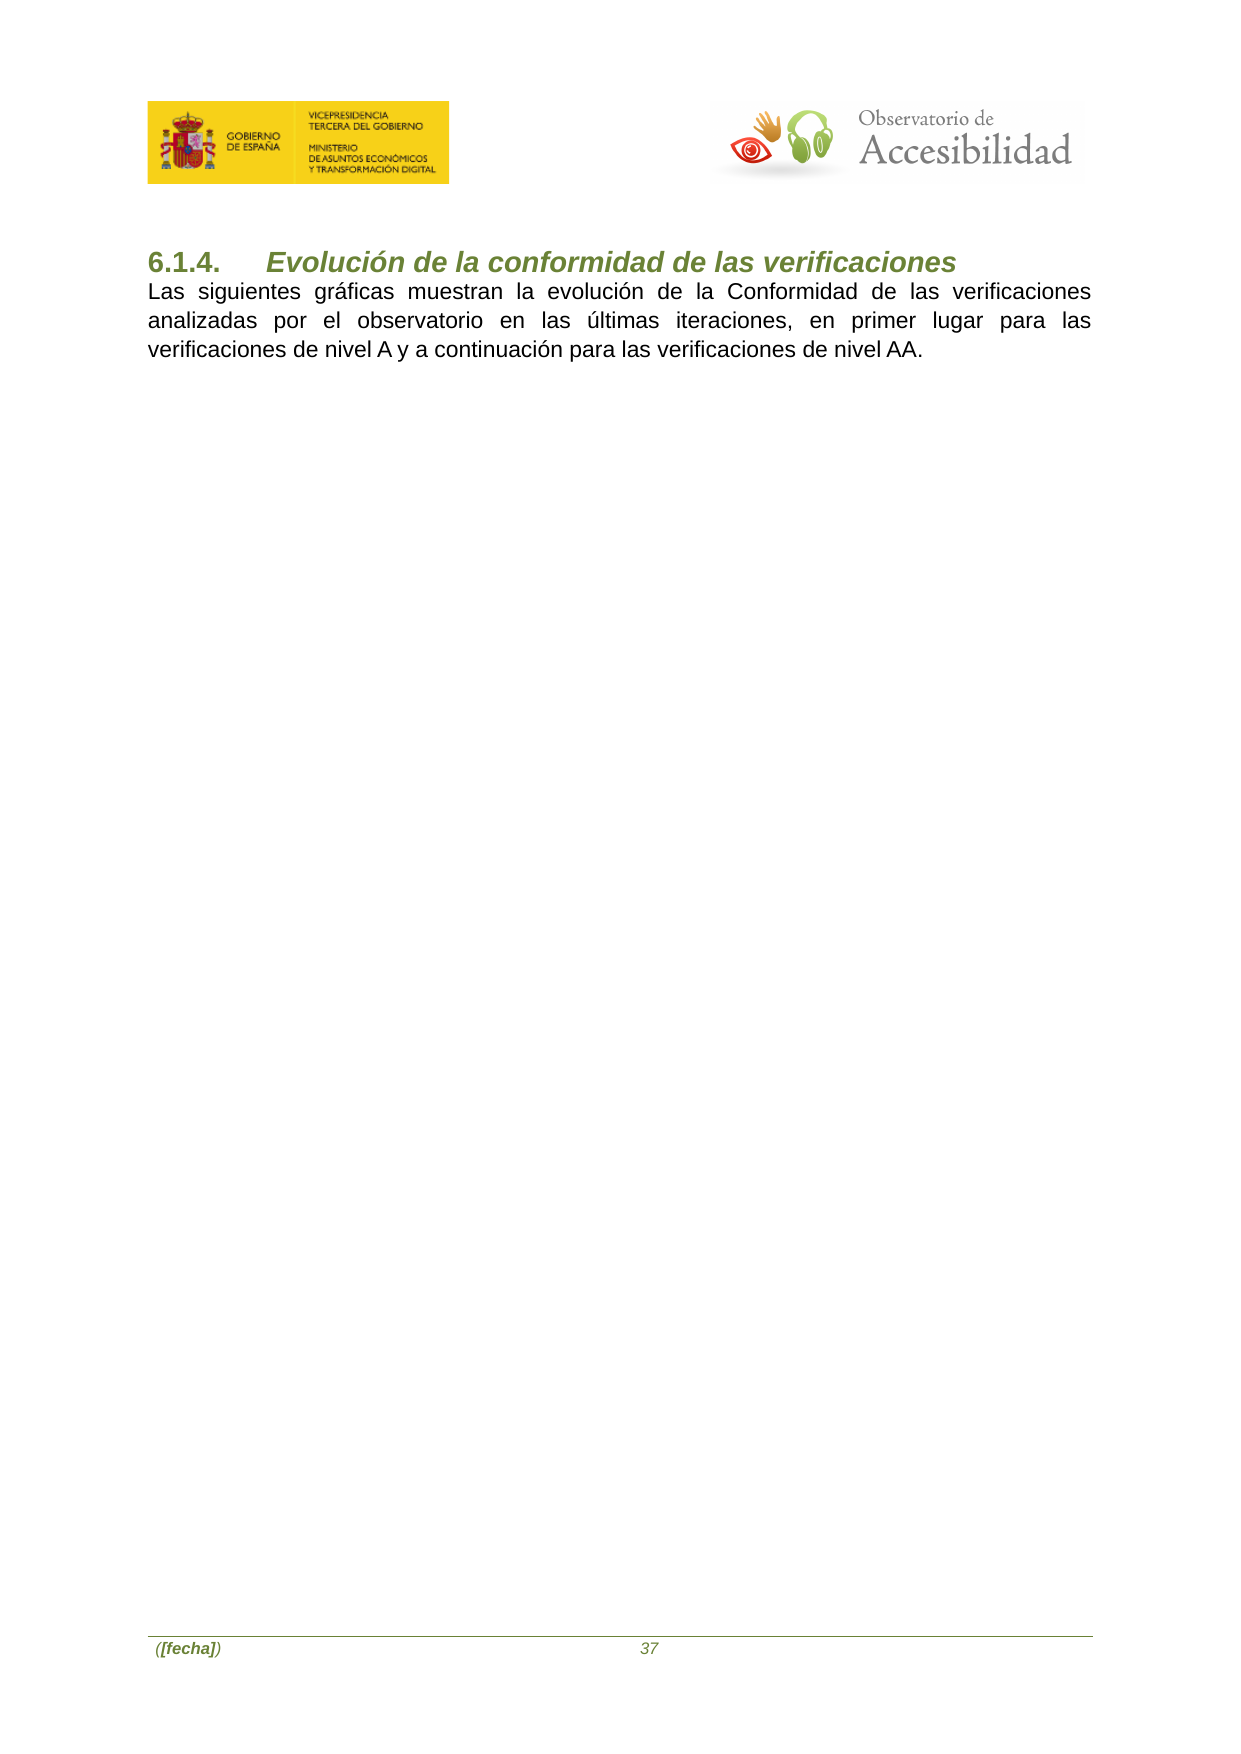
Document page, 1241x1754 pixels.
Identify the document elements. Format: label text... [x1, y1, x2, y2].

text Las siguientes gráficas muestran la evolución de la Conformidad de las verificaciones analizadas por el observatorio en las últimas iteraciones, en primer lugar para las verificaciones de nivel A y a continuación para las verificaciones de nivel AA. [148, 278, 1092, 362]
picture [147, 101, 450, 184]
subtitle Evolución de la conformidad de las verificaciones [148, 245, 1092, 278]
picture [710, 101, 1086, 184]
